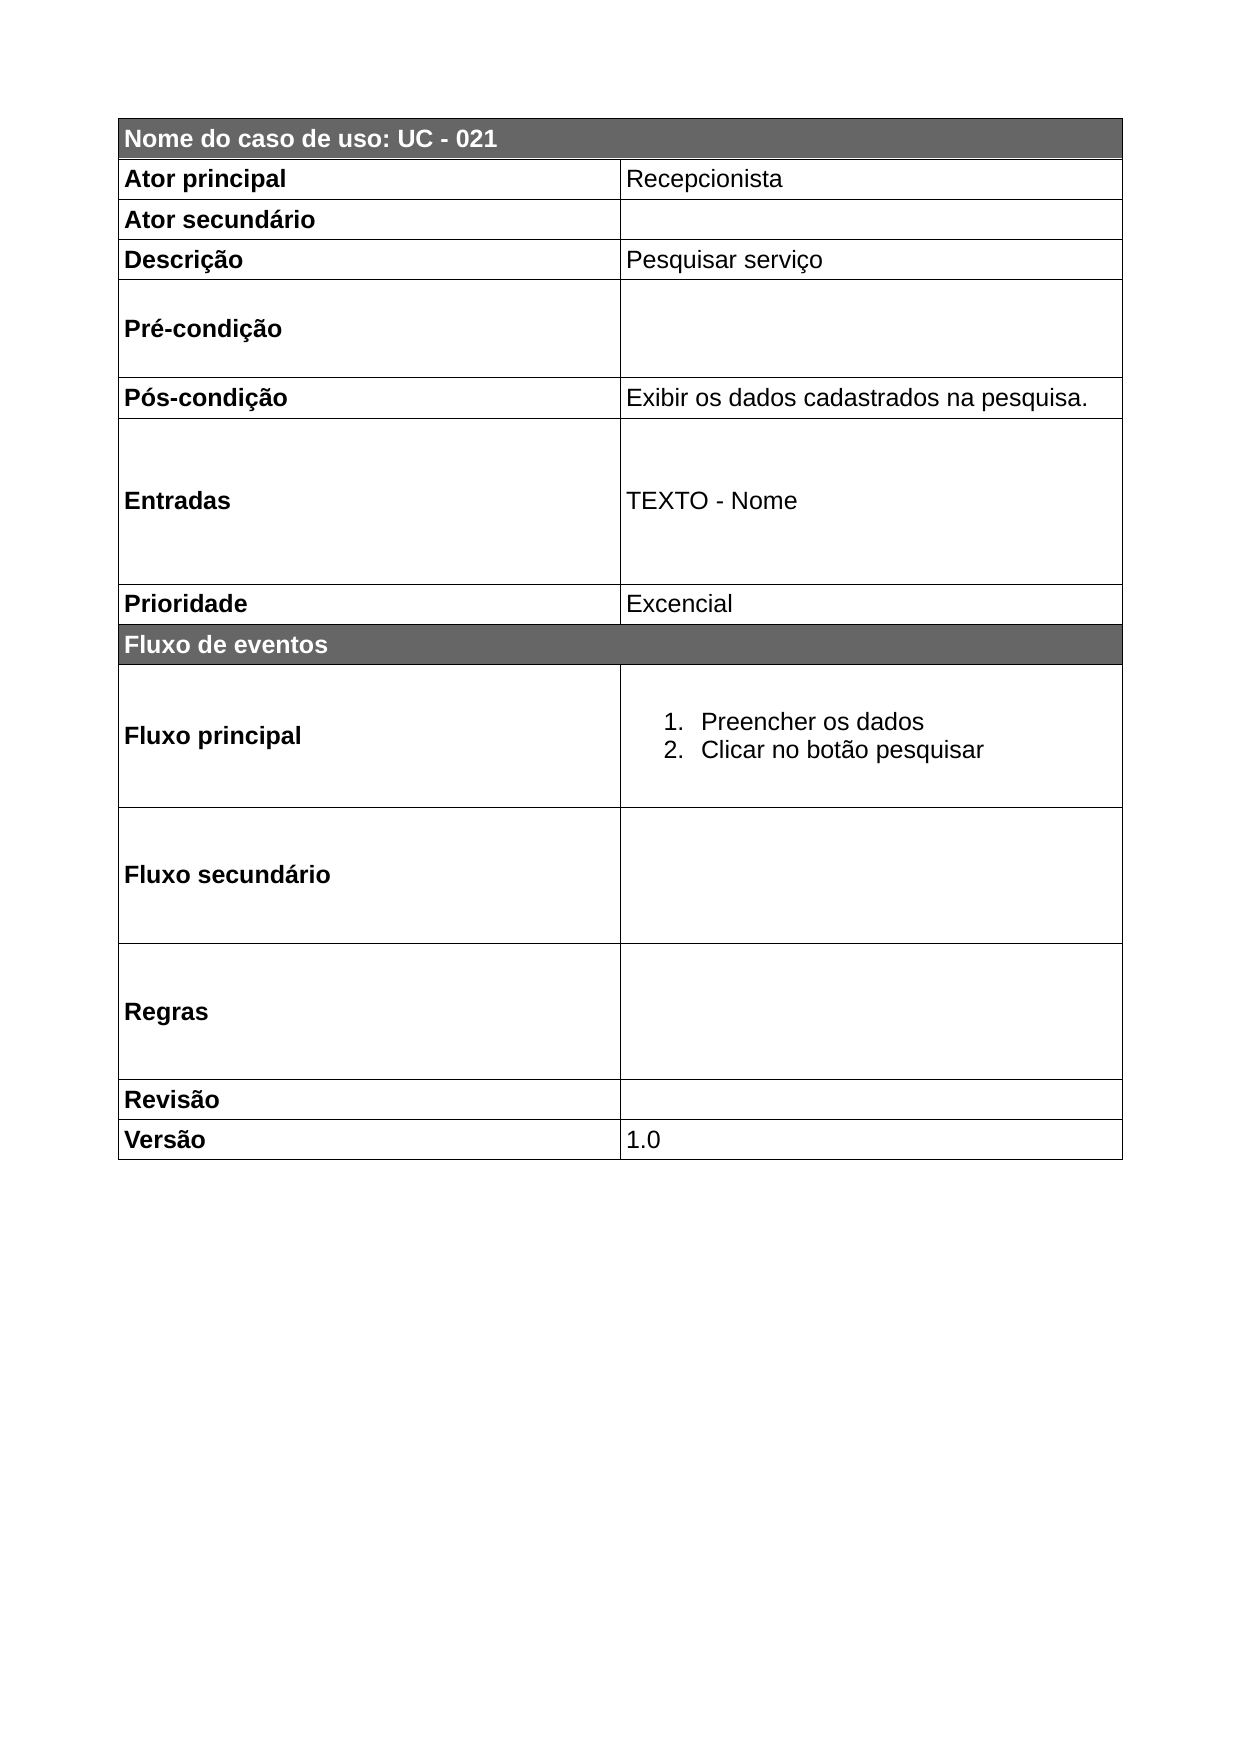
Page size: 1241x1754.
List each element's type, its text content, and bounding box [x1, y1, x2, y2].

table_cell Ator secundário [119, 200, 620, 239]
table_cell Versão [119, 1120, 620, 1159]
table_cell Ator principal [119, 160, 620, 199]
table_cell Fluxo secundário [119, 808, 620, 943]
table_cell Excencial [621, 585, 1122, 624]
table_header Nome do caso de uso: UC - 021 [119, 119, 1122, 158]
table_cell [621, 1080, 1122, 1119]
table_cell Pesquisar serviço [621, 240, 1122, 279]
table_cell Prioridade [119, 585, 620, 624]
table_cell Fluxo de eventos [119, 625, 1122, 664]
table_cell [621, 944, 1122, 1079]
table_cell Fluxo principal [119, 665, 620, 807]
table_cell Descrição [119, 240, 620, 279]
table_cell Preencher os dados Clicar no botão pesquisar [621, 665, 1122, 807]
table_cell [621, 200, 1122, 239]
table_cell Exibir os dados cadastrados na pesquisa. [621, 378, 1122, 417]
table_cell Entradas [119, 419, 620, 583]
table_cell Pré-condição [119, 280, 620, 377]
table_cell Recepcionista [621, 160, 1122, 199]
table_cell TEXTO - Nome [621, 419, 1122, 583]
table_cell Pós-condição [119, 378, 620, 417]
table_cell Revisão [119, 1080, 620, 1119]
table_cell [621, 280, 1122, 377]
table_cell 1.0 [621, 1120, 1122, 1159]
table_cell [621, 808, 1122, 943]
table_cell Regras [119, 944, 620, 1079]
